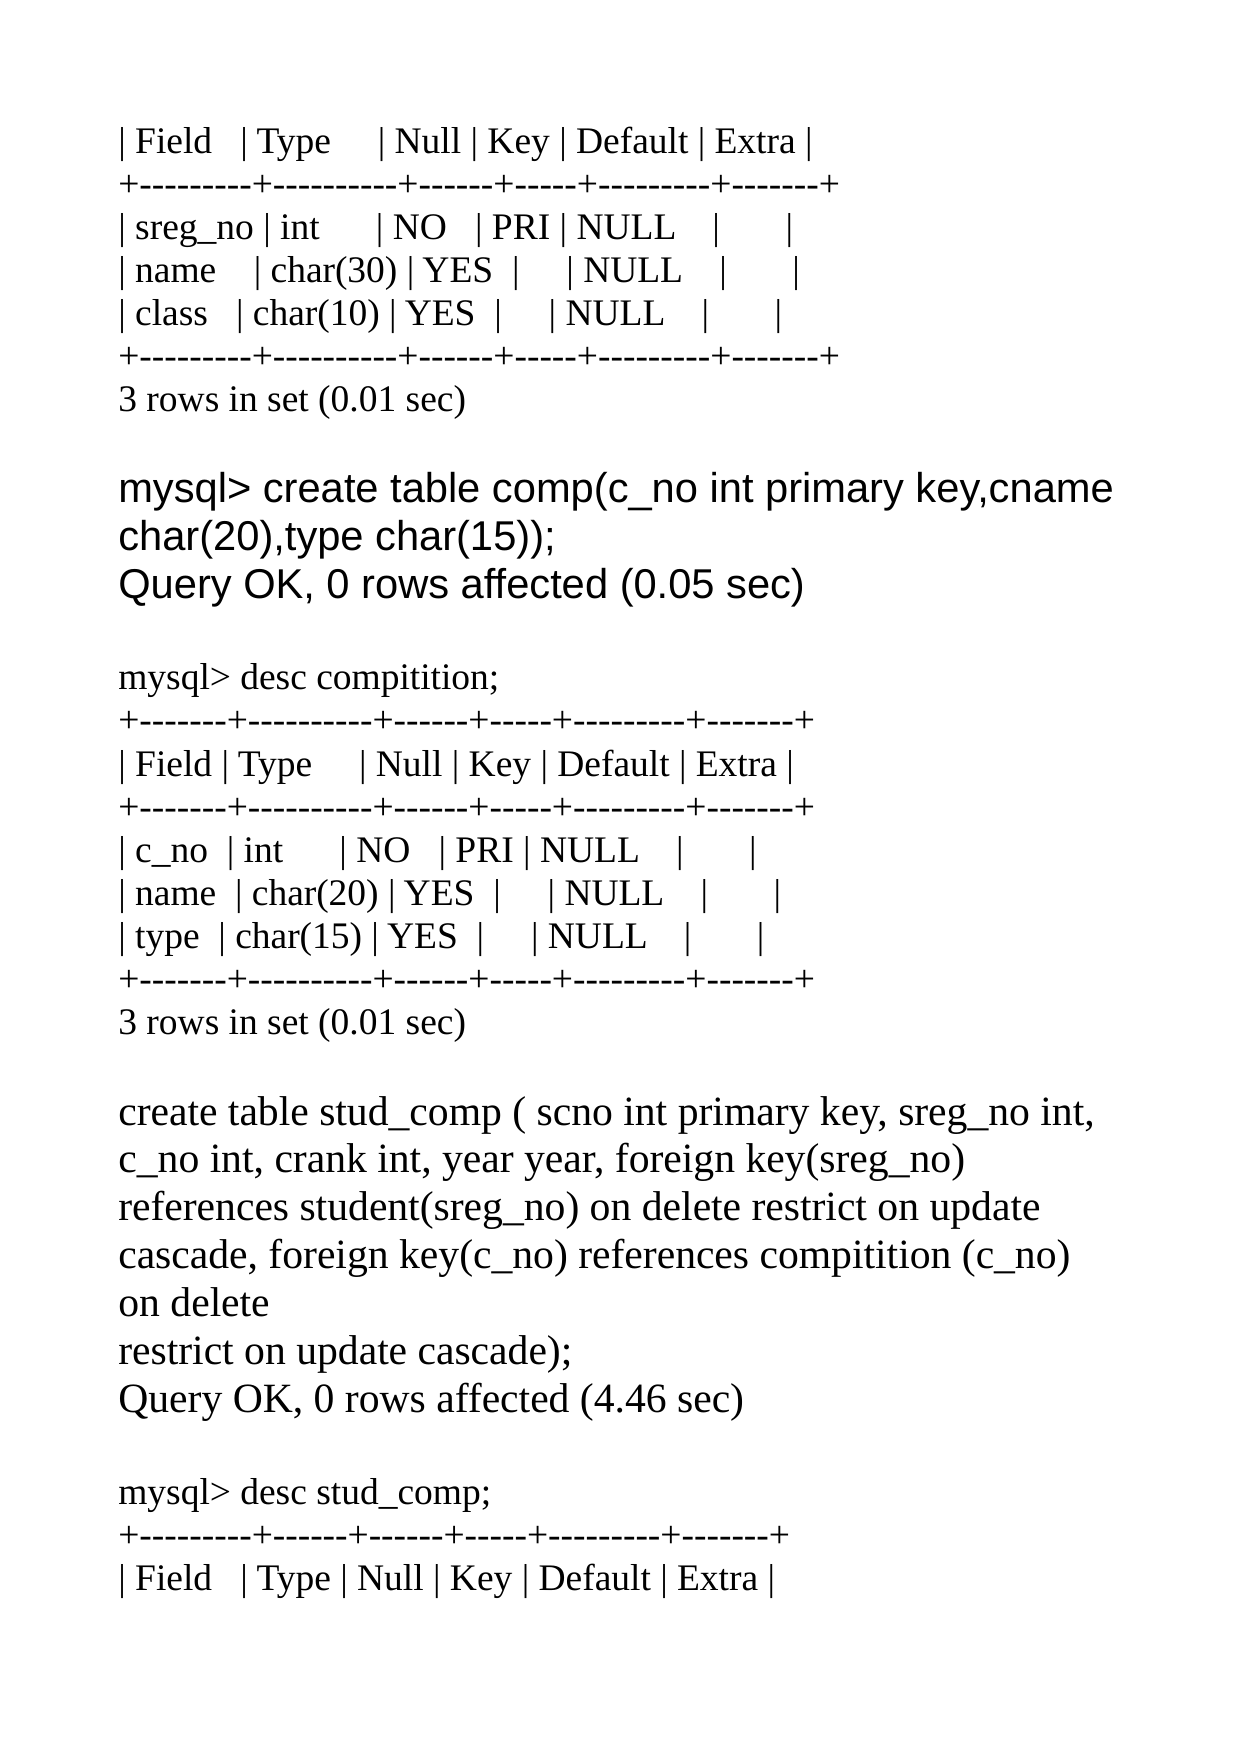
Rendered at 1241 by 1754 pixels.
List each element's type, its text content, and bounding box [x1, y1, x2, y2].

text +-------+----------+------+-----+---------+-------+ [118, 698, 1122, 741]
text | Field | Type | Null | Key | Default | Extra | [118, 741, 1122, 784]
text mysql> desc compitition; [118, 655, 1122, 698]
text create table stud_comp ( scno int primary key, sreg_no int, c_no int, crank int, year year, foreign key(sreg_no) references student(sreg_no) on delete restrict on update cascade, foreign key(c_no) references compitition (c_no) on delete [118, 1086, 1122, 1326]
text 3 rows in set (0.01 sec) [118, 377, 1122, 420]
text | c_no | int | NO | PRI | NULL | | [118, 827, 1122, 870]
text | type | char(15) | YES | | NULL | | [118, 913, 1122, 957]
text +-------+----------+------+-----+---------+-------+ [118, 784, 1122, 827]
text | name | char(30) | YES | | NULL | | [118, 247, 1122, 291]
text 3 rows in set (0.01 sec) [118, 1000, 1122, 1043]
text | name | char(20) | YES | | NULL | | [118, 870, 1122, 913]
text +---------+------+------+-----+---------+-------+ [118, 1512, 1122, 1556]
text | Field | Type | Null | Key | Default | Extra | [118, 1556, 1122, 1599]
text restrict on update cascade); [118, 1326, 1122, 1373]
text +---------+----------+------+-----+---------+-------+ [118, 161, 1122, 204]
text +-------+----------+------+-----+---------+-------+ [118, 957, 1122, 1000]
text Query OK, 0 rows affected (4.46 sec) [118, 1373, 1122, 1421]
text | sreg_no | int | NO | PRI | NULL | | [118, 204, 1122, 247]
text mysql> create table comp(c_no int primary key,cname char(20),type char(15)); [118, 463, 1122, 559]
text | class | char(10) | YES | | NULL | | [118, 291, 1122, 334]
text mysql> desc stud_comp; [118, 1469, 1122, 1512]
text +---------+----------+------+-----+---------+-------+ [118, 334, 1122, 377]
text Query OK, 0 rows affected (0.05 sec) [118, 559, 1122, 607]
text | Field | Type | Null | Key | Default | Extra | [118, 118, 1122, 161]
